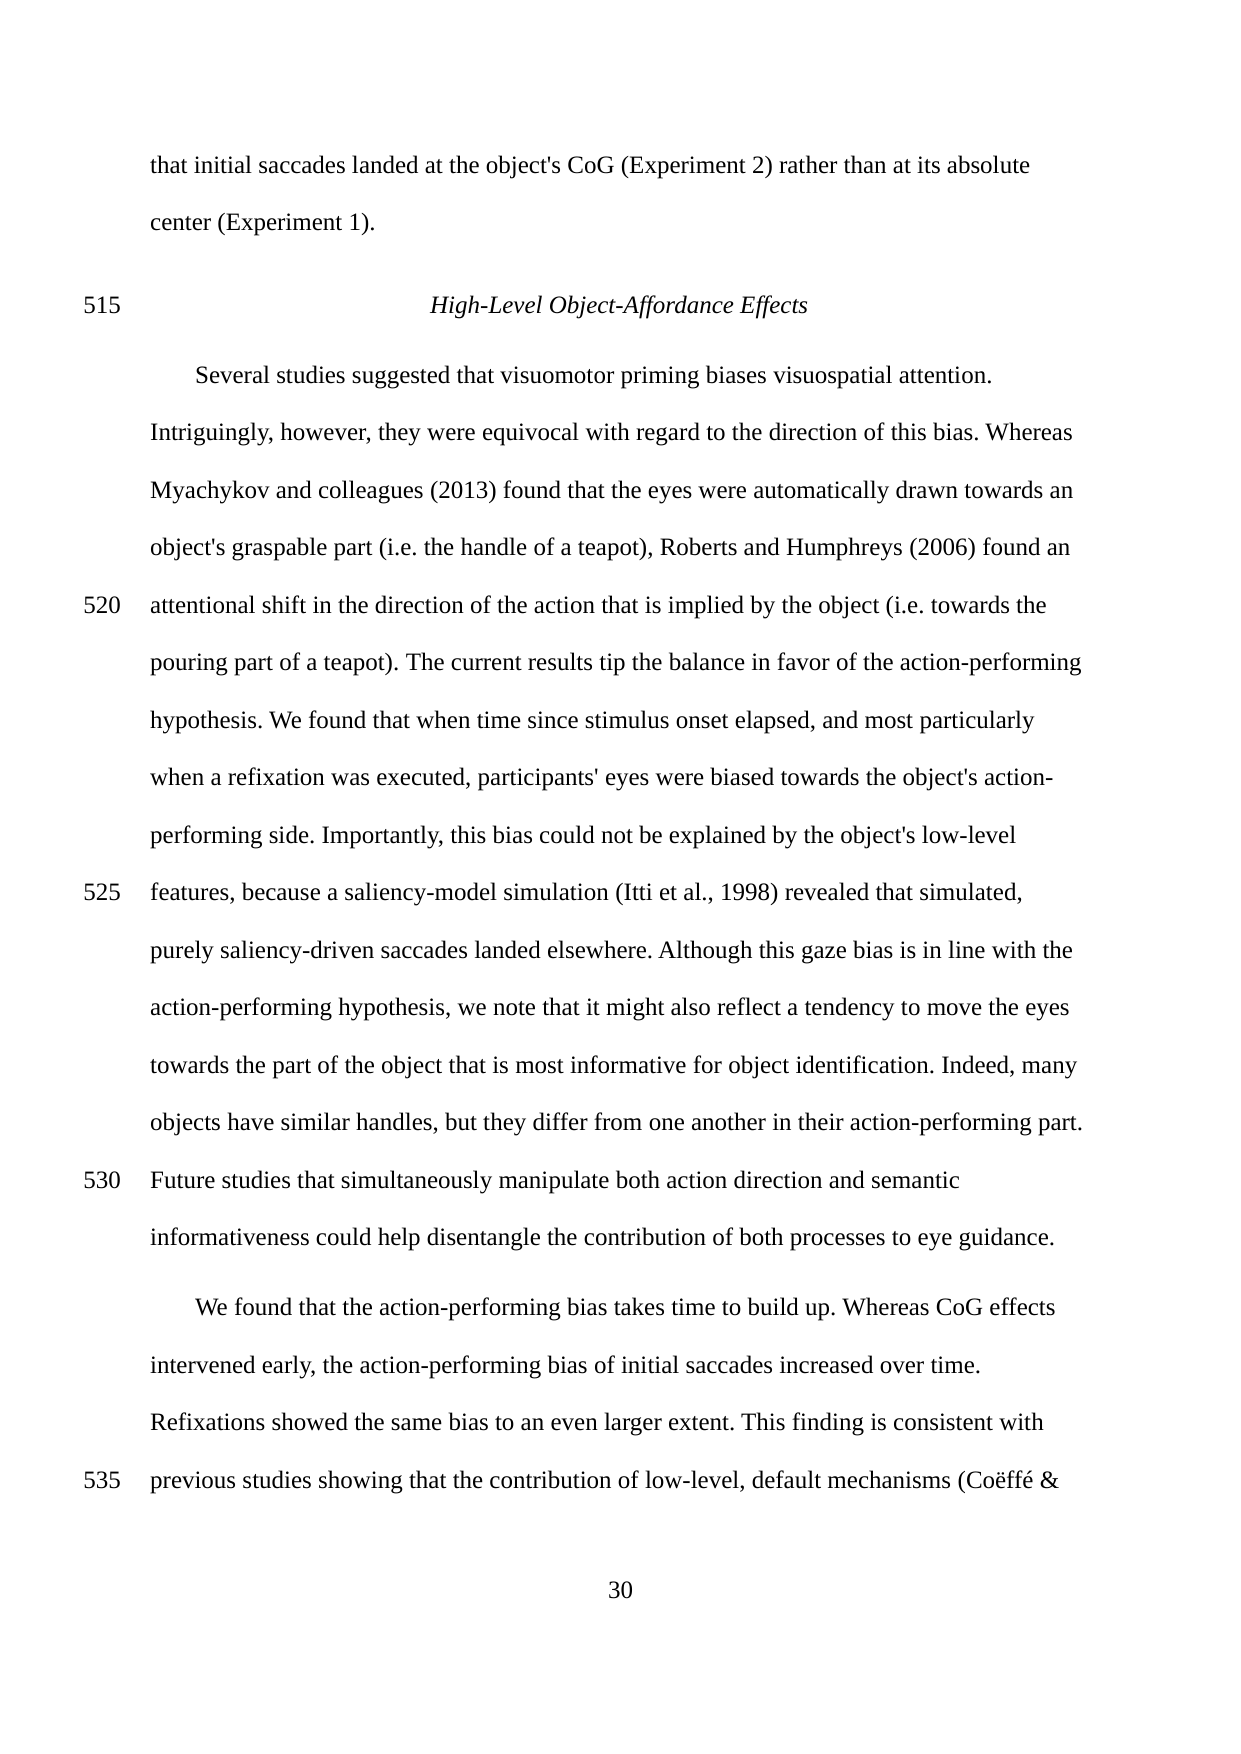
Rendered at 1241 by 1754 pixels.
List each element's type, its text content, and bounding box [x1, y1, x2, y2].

text Several studies suggested that visuomotor priming biases visuospatial attention. Intriguingly, however, they were equivocal with regard to the direction of this bias. Whereas Myachykov and colleagues (2013) found that the eyes were automatically drawn towards an object's graspable part (i.e. the handle of a teapot), Roberts and Humphreys (2006) found an attentional shift in the direction of the action that is implied by the object (i.e. towards the pouring part of a teapot). The current results tip the balance in favor of the action-performing hypothesis. We found that when time since stimulus onset elapsed, and most particularly when a refixation was executed, participants' eyes were biased towards the object's action-performing side. Importantly, this bias could not be explained by the object's low-level features, because a saliency-model simulation (Itti et al., 1998) revealed that simulated, purely saliency-driven saccades landed elsewhere. Although this gaze bias is in line with the action-performing hypothesis, we note that it might also reflect a tendency to move the eyes towards the part of the object that is most informative for object identification. Indeed, many objects have similar handles, but they differ from one another in their action-performing part. Future studies that simultaneously manipulate both action direction and semantic informativeness could help disentangle the contribution of both processes to eye guidance. [150, 360, 1091, 1251]
subtitle High-Level Object-Affordance Effects [150, 290, 1091, 319]
text We found that the action-performing bias takes time to build up. Whereas CoG effects intervened early, the action-performing bias of initial saccades increased over time. Refixations showed the same bias to an even larger extent. This finding is consistent with previous studies showing that the contribution of low-level, default mechanisms (Coëffé & [150, 1292, 1091, 1494]
text that initial saccades landed at the object's CoG (Experiment 2) rather than at its absolute center (Experiment 1). [150, 150, 1091, 236]
